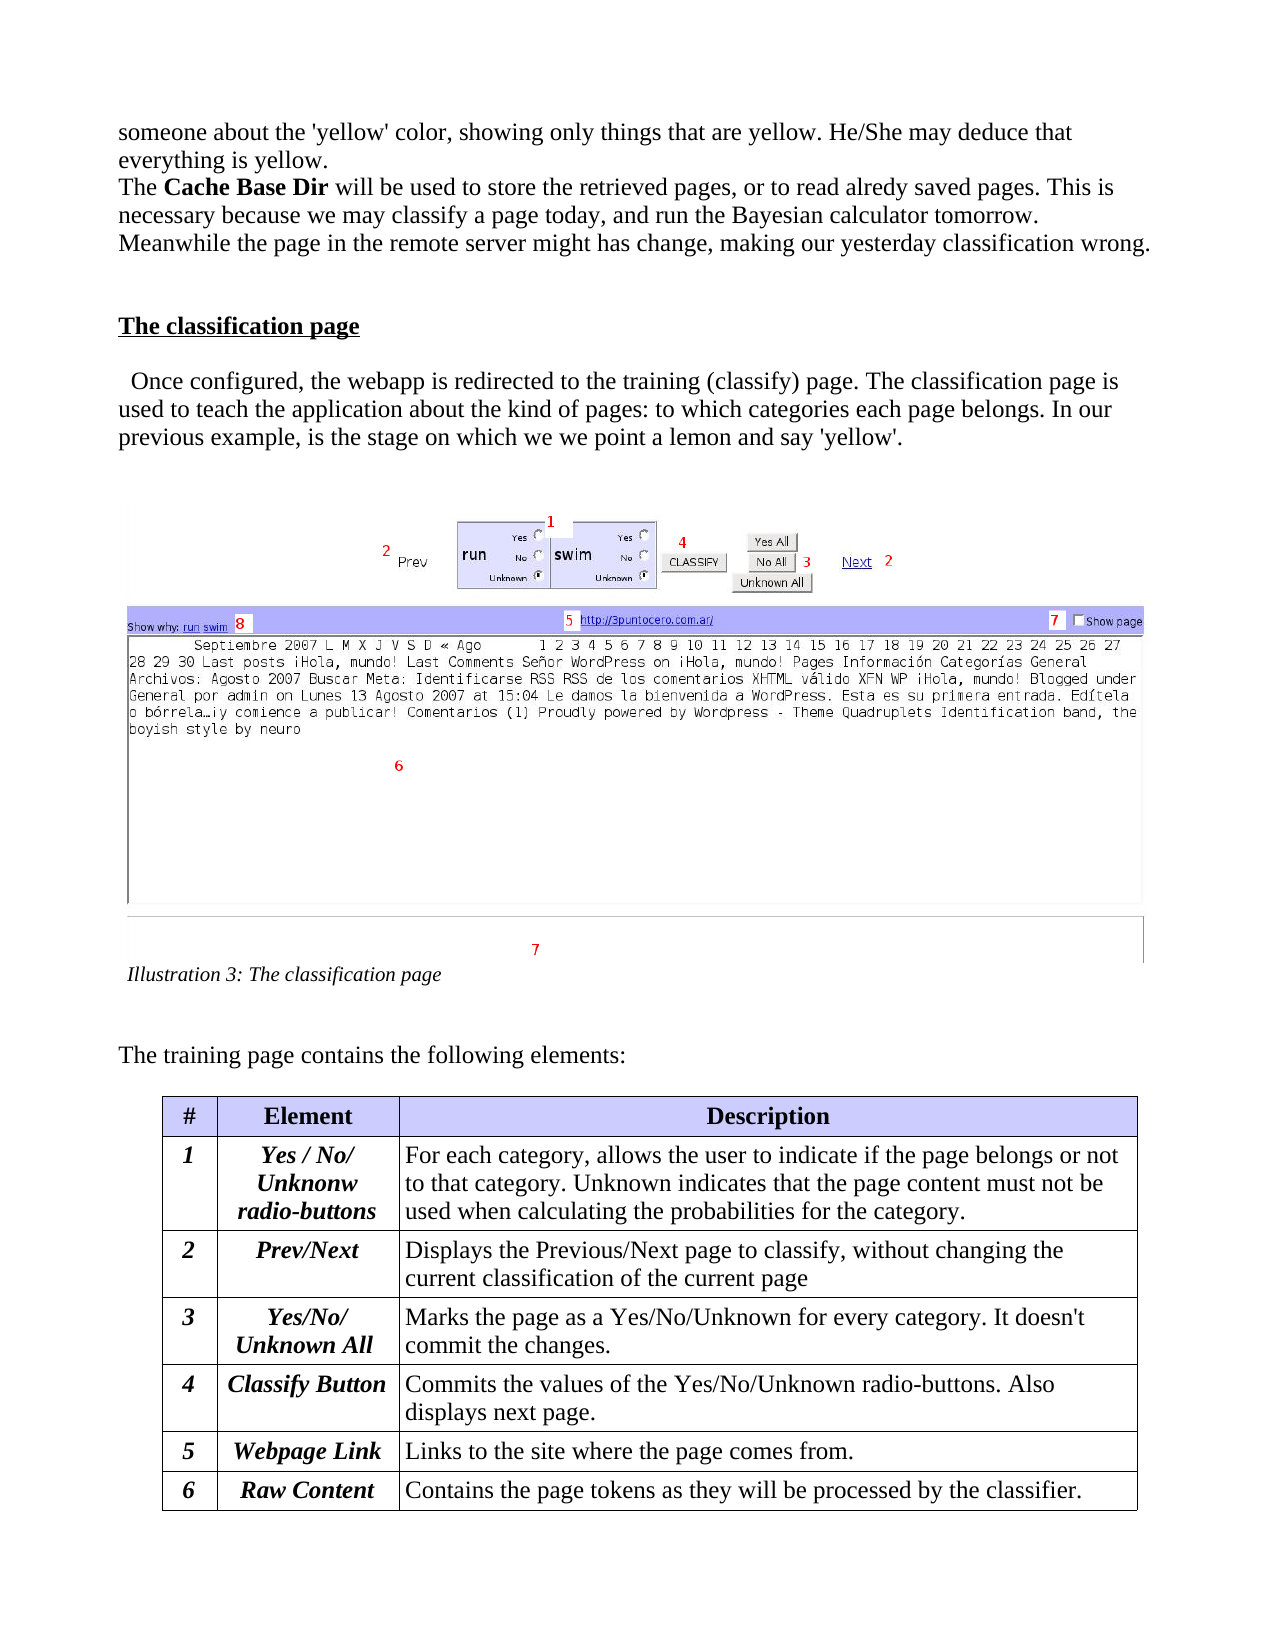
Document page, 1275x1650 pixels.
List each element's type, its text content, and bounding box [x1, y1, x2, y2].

table_cell 4 [163, 1365, 217, 1431]
table_cell Webpage Link [218, 1432, 399, 1471]
table_header Element [218, 1097, 399, 1136]
table_cell Yes / No/ Unknonw radio-buttons [218, 1137, 399, 1230]
text The training page contains the following elements: [118, 1041, 1157, 1069]
table_cell Classify Button [218, 1365, 399, 1431]
text someone about the 'yellow' color, showing only things that are yellow. He/She may deduce that everything is yellow. [118, 118, 1157, 173]
table_cell Commits the values of the Yes/No/Unknown radio-buttons. Also displays next page. [400, 1365, 1137, 1431]
table_cell Links to the site where the page comes from. [400, 1432, 1137, 1471]
table_cell Contains the page tokens as they will be processed by the classifier. [400, 1472, 1137, 1510]
text The Cache Base Dir will be used to store the retrieved pages, or to read alredy saved pages. This is necessary because we may classify a page today, and run the Bayesian calculator tomorrow. Meanwhile the page in the remote server might has change, making our yesterday classification wrong. [118, 173, 1157, 257]
text Once configured, the webapp is redirected to the training (classify) page. The classification page is used to teach the application about the kind of pages: to which categories each page belongs. In our previous example, is the stage on which we we point a lemon and say 'yellow'. [118, 367, 1157, 451]
table_header Description [400, 1097, 1137, 1136]
table_cell 5 [163, 1432, 217, 1471]
text The classification page [118, 312, 1157, 340]
table_cell 2 [163, 1231, 217, 1297]
table_cell 6 [163, 1472, 217, 1510]
table_header # [163, 1097, 217, 1136]
text Illustration 3: The classification page [127, 963, 1148, 986]
table_cell Displays the Previous/Next page to classify, without changing the current classification of the current page [400, 1231, 1137, 1297]
table_cell 1 [163, 1137, 217, 1230]
table_cell Raw Content [218, 1472, 399, 1510]
table_cell Yes/No/Unknown All [218, 1298, 399, 1364]
table_cell For each category, allows the user to indicate if the page belongs or not to that category. Unknown indicates that the page content must not be used when calculating the probabilities for the category. [400, 1137, 1137, 1230]
picture [127, 491, 1149, 963]
table_cell Prev/Next [218, 1231, 399, 1297]
table_cell Marks the page as a Yes/No/Unknown for every category. It doesn't commit the changes. [400, 1298, 1137, 1364]
table_cell 3 [163, 1298, 217, 1364]
